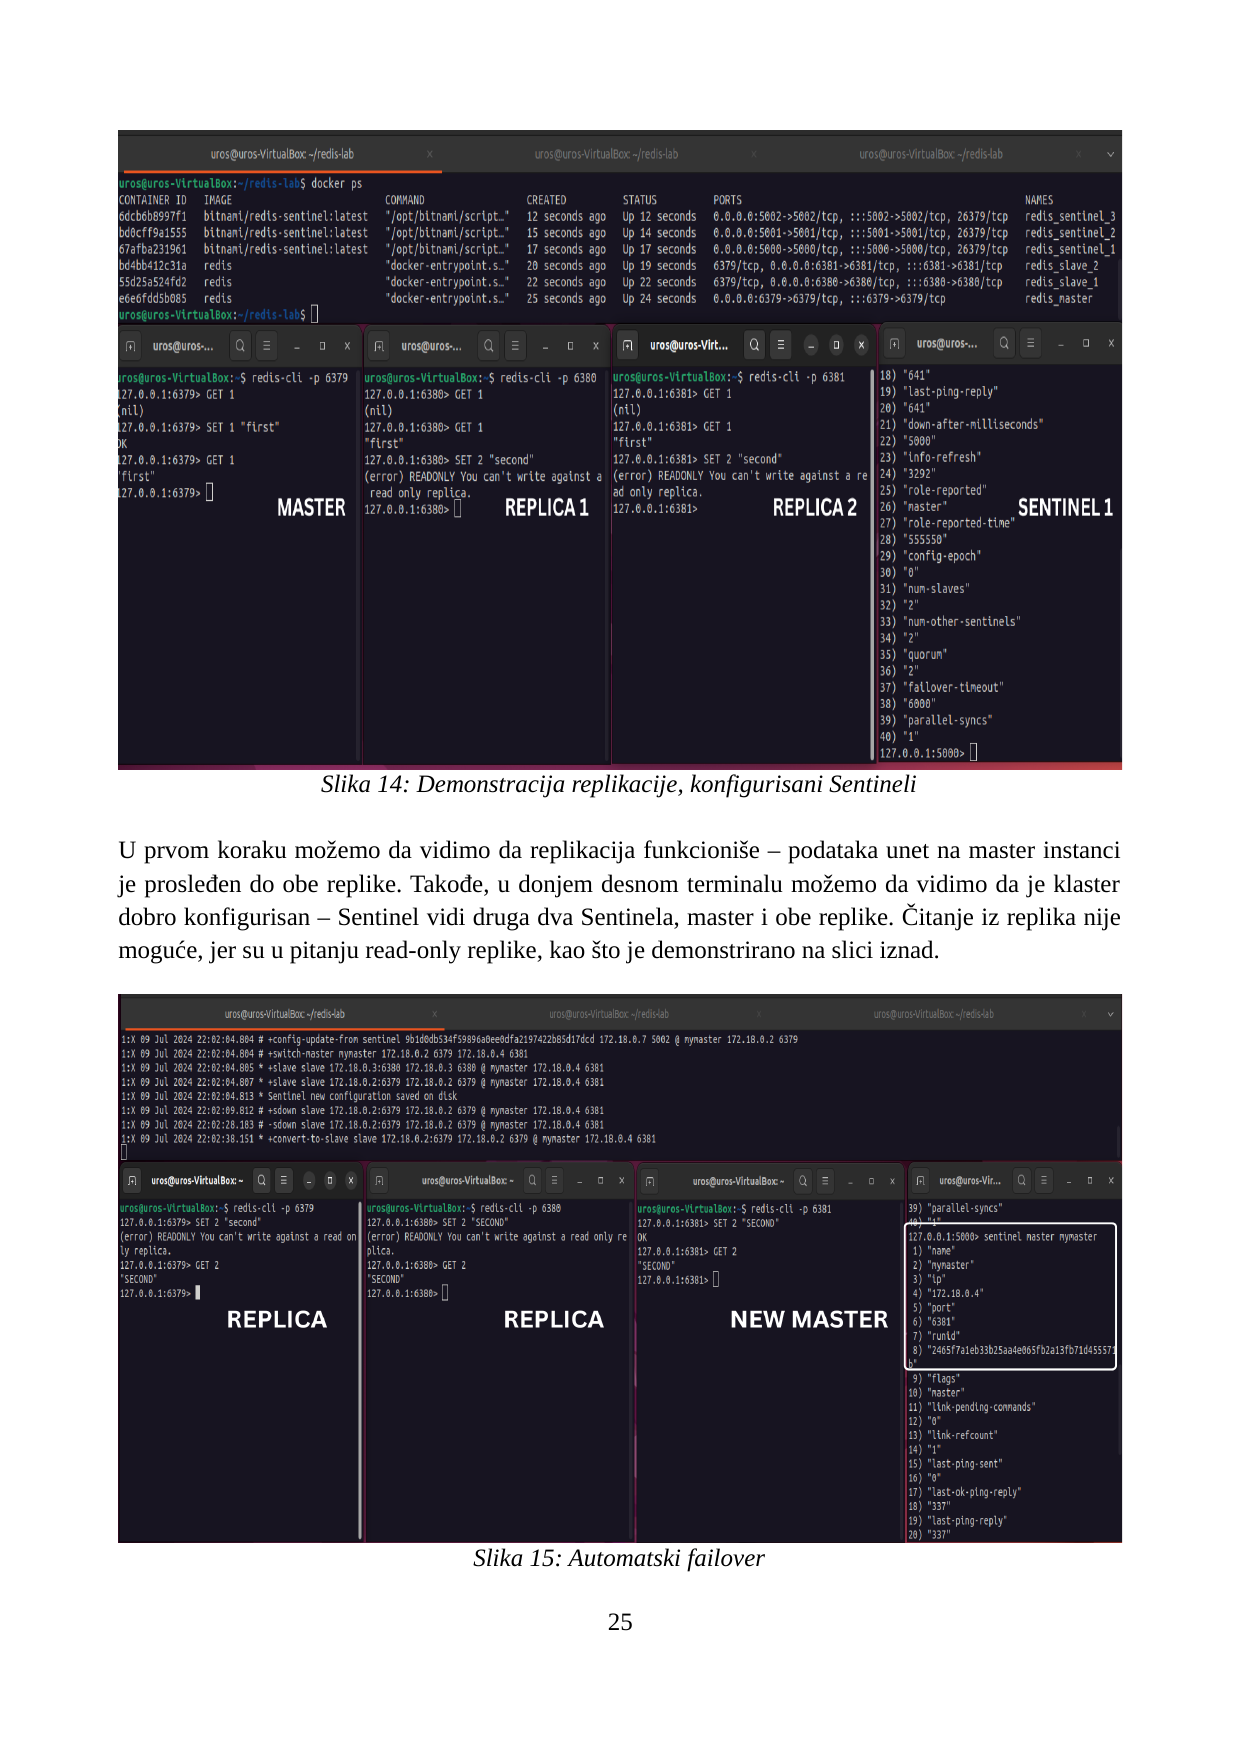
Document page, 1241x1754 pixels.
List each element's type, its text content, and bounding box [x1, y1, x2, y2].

picture [118, 994, 1123, 1543]
text Slika 14: Demonstracija replikacije, konfigurisani Sentineli [118, 770, 1122, 798]
picture [118, 130, 1123, 770]
text U prvom koraku možemo da vidimo da replikacija funkcioniše – podataka unet na master instanci je prosleđen do obe replike. Takođe, u donjem desnom terminalu možemo da vidimo da je klaster dobro konfigurisan – Sentinel vidi druga dva Sentinela, master i obe replike. Čitanje iz replika nije moguće, jer su u pitanju read-only replike, kao što je demonstrirano na slici iznad. [118, 836, 1122, 963]
text Slika 15: Automatski failover [118, 1543, 1122, 1572]
